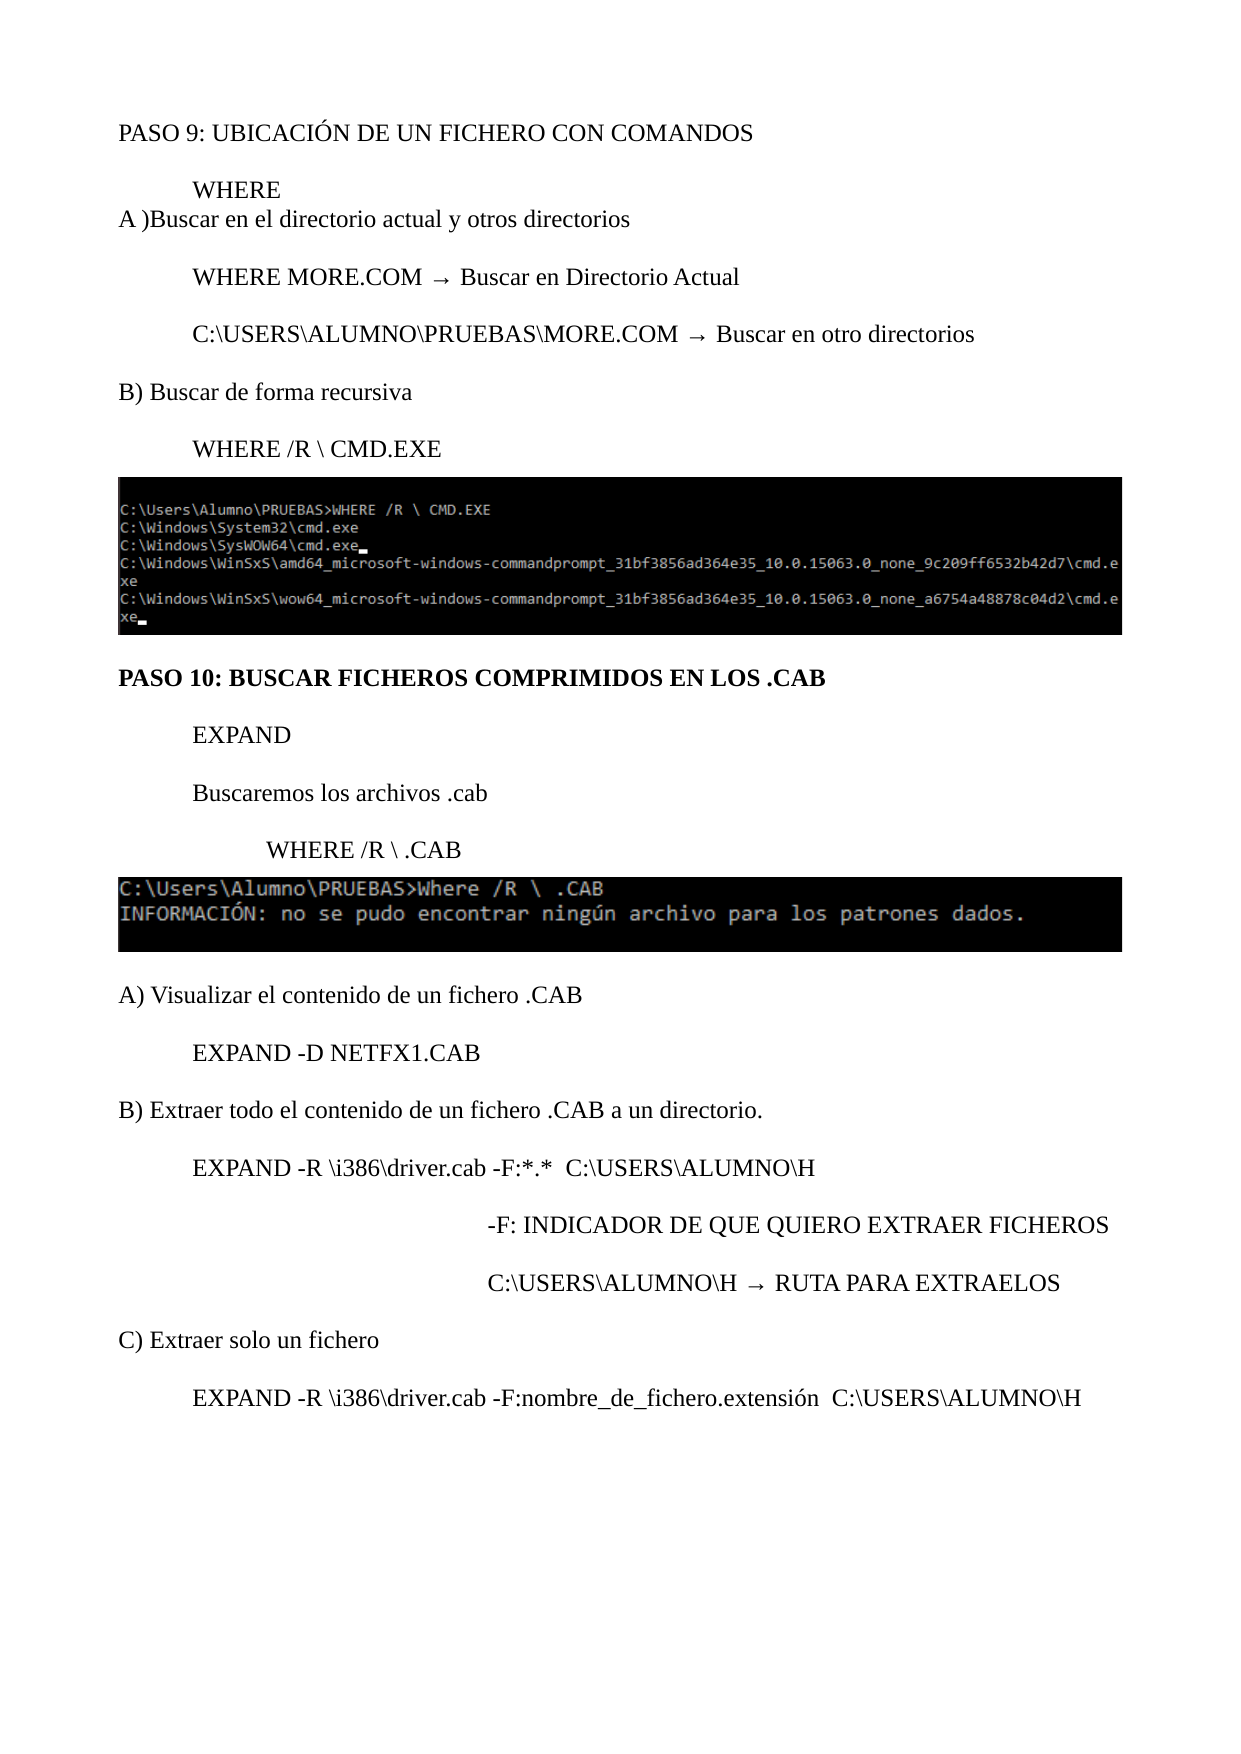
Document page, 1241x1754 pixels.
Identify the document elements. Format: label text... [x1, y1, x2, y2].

text WHERE [118, 176, 1122, 204]
text EXPAND -D NETFX1.CAB [118, 1038, 1122, 1067]
text A )Buscar en el directorio actual y otros directorios [118, 204, 1122, 233]
text C:\USERS\ALUMNO\PRUEBAS\MORE.COM → Buscar en otro directorios [118, 319, 1122, 348]
text Buscaremos los archivos .cab [118, 778, 1122, 807]
text EXPAND -R \i386\driver.cab -F:nombre_de_fichero.extensión C:\USERS\ALUMNO\H [118, 1383, 1122, 1412]
text C) Extraer solo un fichero [118, 1326, 1122, 1354]
text C:\USERS\ALUMNO\H → RUTA PARA EXTRAELOS [118, 1268, 1122, 1297]
text B) Buscar de forma recursiva [118, 377, 1122, 406]
text EXPAND -R \i386\driver.cab -F:*.* C:\USERS\ALUMNO\H [118, 1153, 1122, 1182]
text PASO 9: UBICACIÓN DE UN FICHERO CON COMANDOS [118, 118, 1122, 147]
text WHERE /R \ .CAB [118, 836, 1122, 864]
text PASO 10: BUSCAR FICHEROS COMPRIMIDOS EN LOS .CAB [118, 663, 1122, 692]
text WHERE MORE.COM → Buscar en Directorio Actual [118, 262, 1122, 291]
text B) Extraer todo el contenido de un fichero .CAB a un directorio. [118, 1096, 1122, 1124]
text EXPAND [118, 721, 1122, 749]
text A) Visualizar el contenido de un fichero .CAB [118, 981, 1122, 1009]
text WHERE /R \ CMD.EXE [118, 434, 1122, 463]
text -F: INDICADOR DE QUE QUIERO EXTRAER FICHEROS [118, 1211, 1122, 1239]
